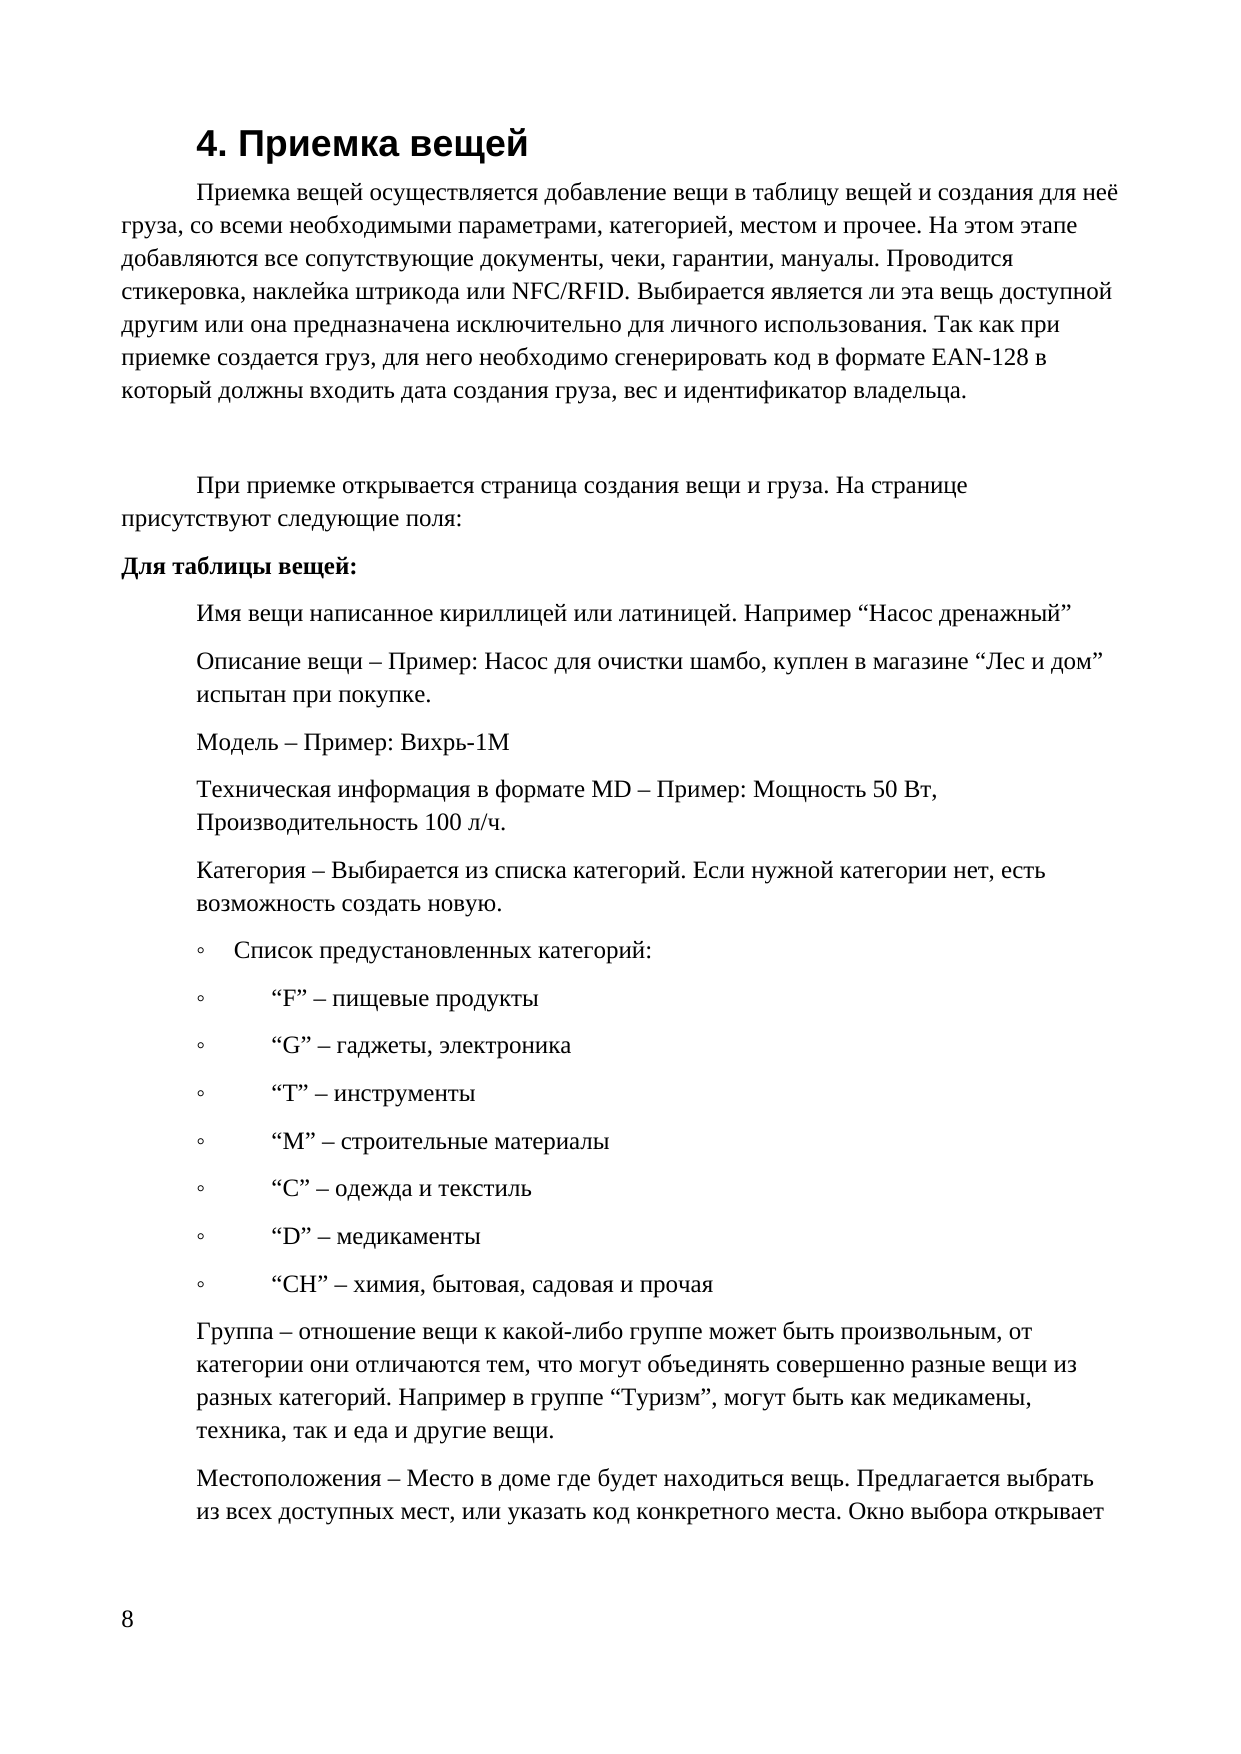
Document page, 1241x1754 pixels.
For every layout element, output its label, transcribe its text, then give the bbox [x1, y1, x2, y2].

list “D” – медикаменты [196, 1221, 1119, 1250]
list Имя вещи написанное кириллицей или латиницей. Например “Насос дренажный” [159, 598, 1119, 627]
list “CH” – химия, бытовая, садовая и прочая [196, 1269, 1119, 1297]
list Список предустановленных категорий: [196, 935, 1119, 964]
subtitle 4. Приемка вещей [121, 121, 1119, 164]
list “G” – гаджеты, электроника [196, 1031, 1119, 1059]
list Группа – отношение вещи к какой-либо группе может быть произвольным, от категории они отличаются тем, что могут объединять совершенно разные вещи из разных категорий. Например в группе “Туризм”, могут быть как медикамены, техника, так и еда и другие вещи. [159, 1316, 1119, 1444]
list Категория – Выбирается из списка категорий. Если нужной категории нет, есть возможность создать новую. [159, 855, 1119, 917]
list “M” – строительные материалы [196, 1126, 1119, 1154]
list Описание вещи – Пример: Насос для очистки шамбо, куплен в магазине “Лес и дом” испытан при покупке. [159, 646, 1119, 708]
list Модель – Пример: Вихрь-1М [159, 727, 1119, 755]
list “C” – одежда и текстиль [196, 1173, 1119, 1202]
list Техническая информация в формате MD – Пример: Мощность 50 Вт, Производительность 100 л/ч. [159, 774, 1119, 836]
text При приемке открывается страница создания вещи и груза. На странице присутствуют следующие поля: [121, 470, 1119, 532]
text Приемка вещей осуществляется добавление вещи в таблицу вещей и создания для неё груза, со всеми необходимыми параметрами, категорией, местом и прочее. На этом этапе добавляются все сопутствующие документы, чеки, гарантии, мануалы. Проводится стикеровка, наклейка штрикода или NFC/RFID. Выбирается является ли эта вещь доступной другим или она предназначена исключительно для личного использования. Так как при приемке создается груз, для него необходимо сгенерировать код в формате EAN-128 в который должны входить дата создания груза, вес и идентификатор владельца. [121, 177, 1119, 404]
list “T” – инструменты [196, 1078, 1119, 1107]
text Для таблицы вещей: [121, 551, 1119, 579]
list Местоположения – Место в доме где будет находиться вещь. Предлагается выбрать из всех доступных мест, или указать код конкретного места. Окно выбора открывает [159, 1463, 1119, 1525]
list “F” – пищевые продукты [196, 983, 1119, 1012]
